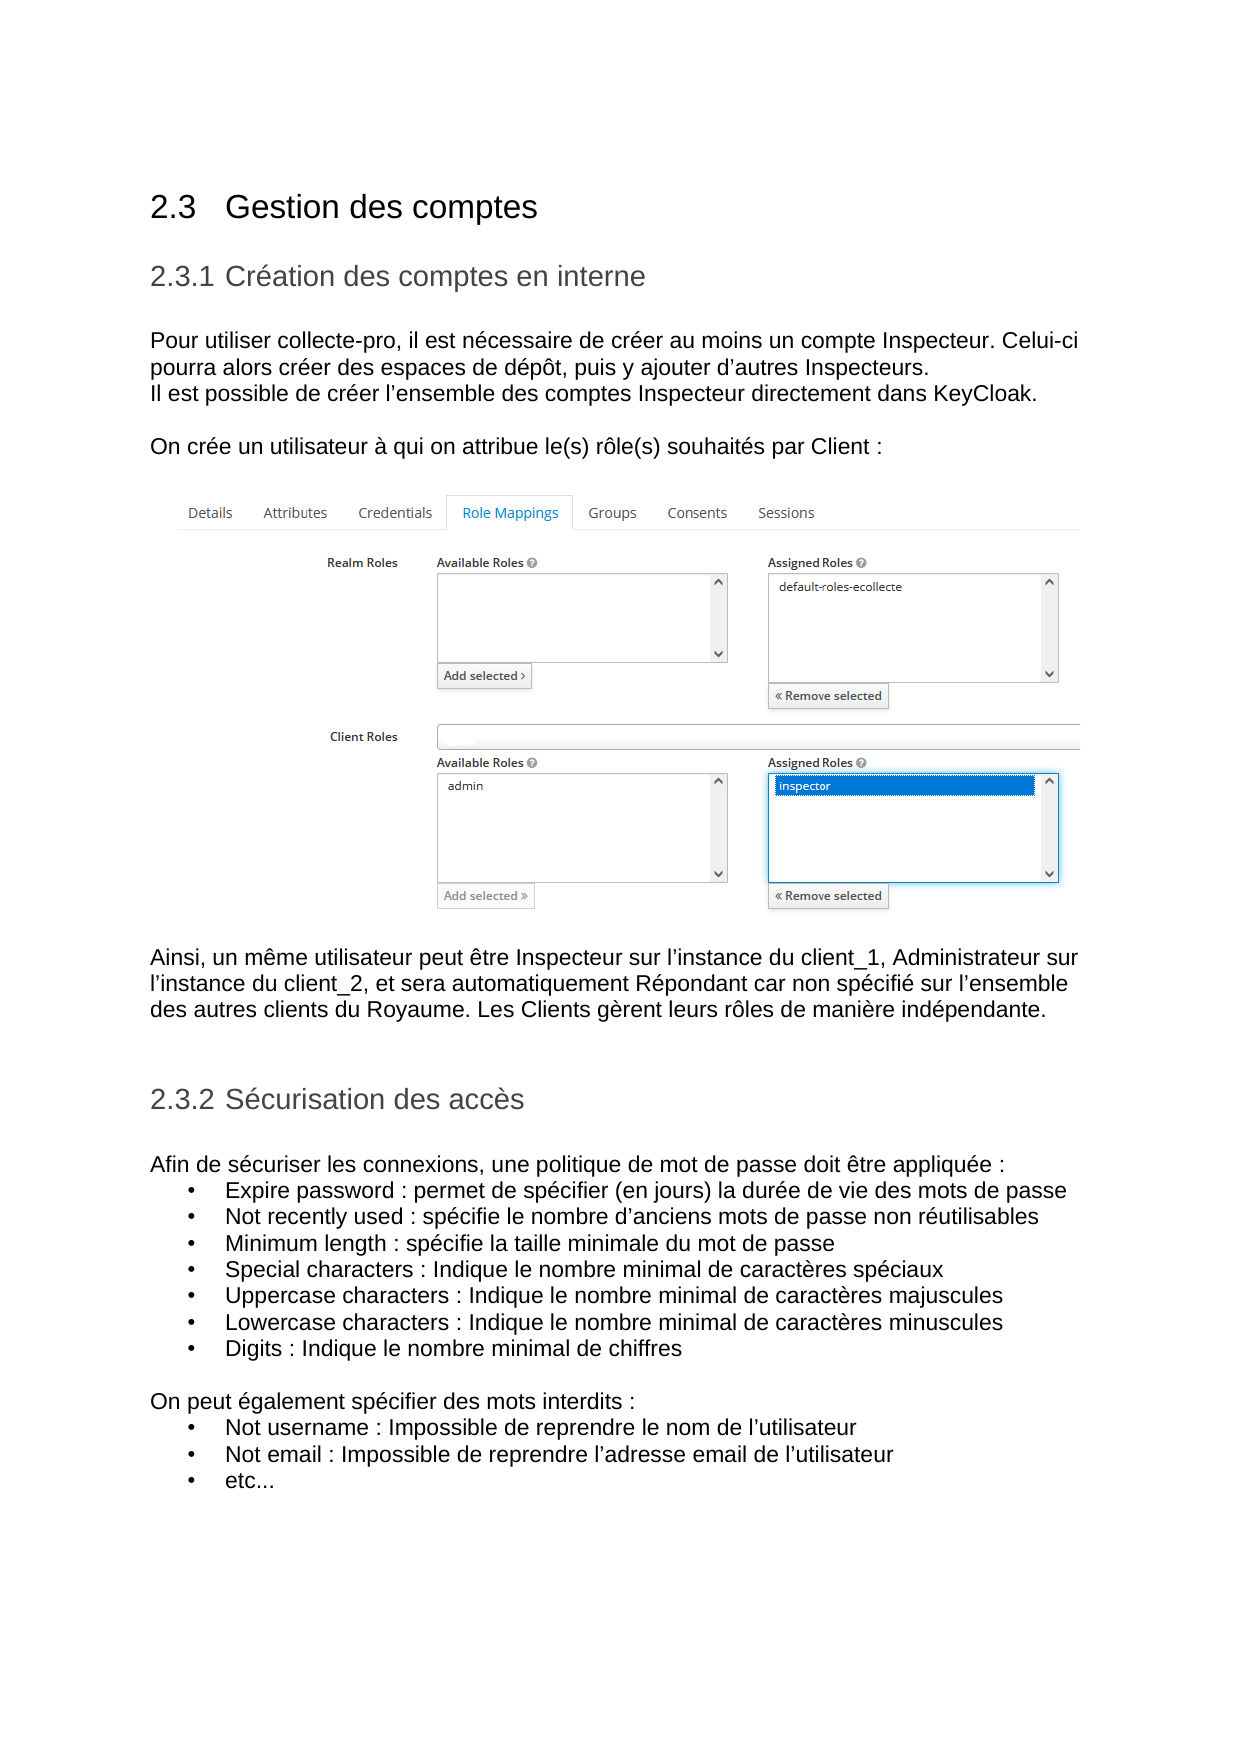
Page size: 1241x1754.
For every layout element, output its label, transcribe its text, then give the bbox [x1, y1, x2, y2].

text On peut également spécifier des mots interdits : [150, 1388, 1090, 1414]
list Uppercase characters : Indique le nombre minimal de caractères majuscules [187, 1282, 1090, 1309]
list Not recently used : spécifie le nombre d’anciens mots de passe non réutilisables [187, 1203, 1090, 1230]
text Afin de sécuriser les connexions, une politique de mot de passe doit être appliquée : [150, 1151, 1090, 1177]
list etc... [187, 1467, 1090, 1493]
list Digits : Indique le nombre minimal de chiffres [187, 1335, 1090, 1361]
list Special characters : Indique le nombre minimal de caractères spéciaux [187, 1256, 1090, 1282]
subtitle Sécurisation des accès [150, 1082, 1090, 1116]
list Not username : Impossible de reprendre le nom de l’utilisateur [187, 1414, 1090, 1441]
text Pour utiliser collecte-pro, il est nécessaire de créer au moins un compte Inspecteur. Celui-ci pourra alors créer des espaces de dépôt, puis y ajouter d’autres Inspecteurs. [150, 327, 1090, 380]
subtitle Création des comptes en interne [150, 259, 1090, 293]
subtitle Gestion des comptes [150, 187, 1090, 226]
list Lowercase characters : Indique le nombre minimal de caractères minuscules [187, 1309, 1090, 1335]
text Il est possible de créer l’ensemble des comptes Inspecteur directement dans KeyCloak. [150, 380, 1090, 407]
list Expire password : permet de spécifier (en jours) la durée de vie des mots de passe [187, 1177, 1090, 1203]
text On crée un utilisateur à qui on attribue le(s) rôle(s) souhaités par Client : [150, 433, 1090, 459]
picture [178, 489, 1080, 918]
text Ainsi, un même utilisateur peut être Inspecteur sur l’instance du client_1, Administrateur sur l’instance du client_2, et sera automatiquement Répondant car non spécifié sur l’ensemble des autres clients du Royaume. Les Clients gèrent leurs rôles de manière indépendante. [150, 944, 1090, 1023]
list Minimum length : spécifie la taille minimale du mot de passe [187, 1230, 1090, 1256]
list Not email : Impossible de reprendre l’adresse email de l’utilisateur [187, 1441, 1090, 1467]
